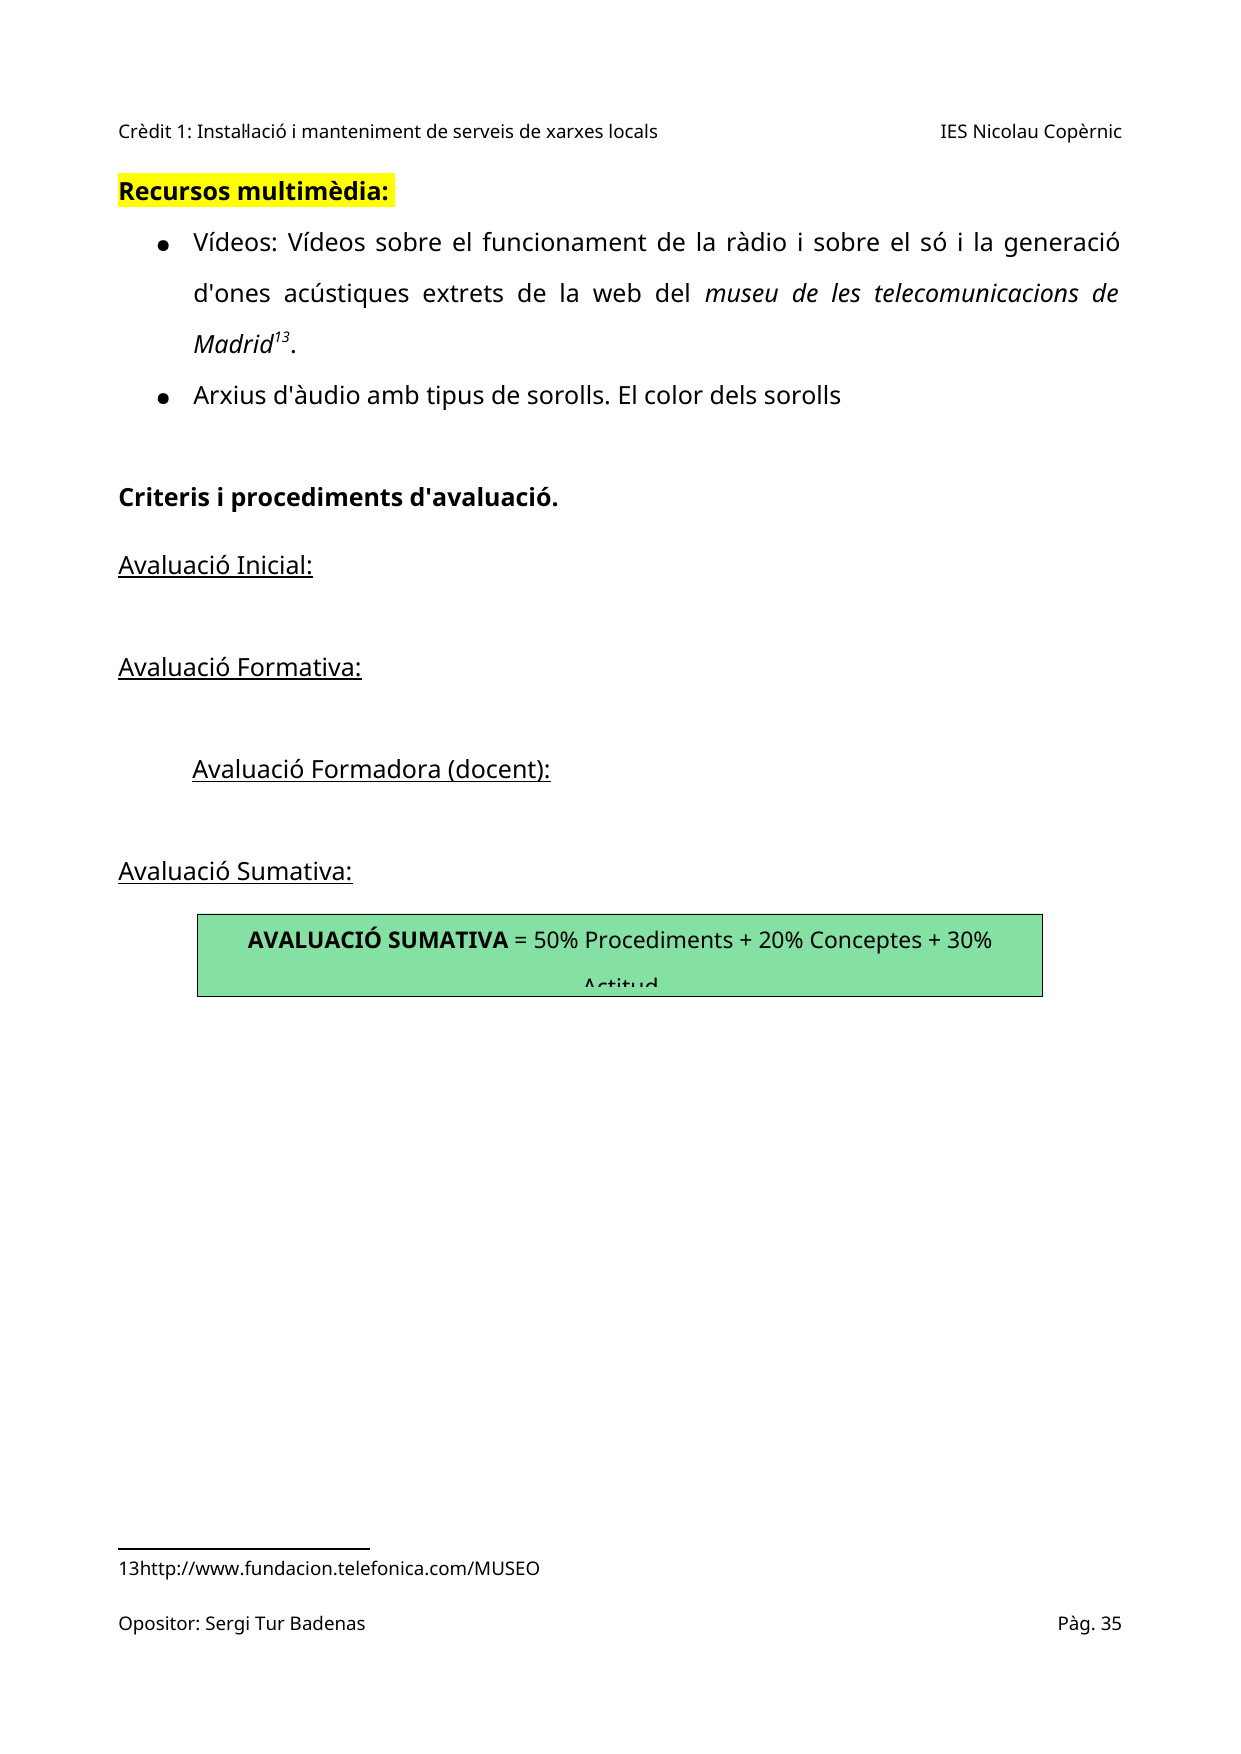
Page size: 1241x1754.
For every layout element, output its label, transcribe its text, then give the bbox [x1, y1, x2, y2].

text Recursos multimèdia: [118, 173, 1122, 207]
text Avaluació Formativa: [118, 649, 1122, 684]
list Arxius d'àudio amb tipus de sorolls. El color dels sorolls [156, 377, 1122, 411]
list http://www.fundacion.telefonica.com/MUSEO [118, 1555, 1122, 1581]
text Avaluació Sumativa: [118, 854, 1122, 888]
text Avaluació Formadora (docent): [118, 752, 1122, 786]
text Avaluació Inicial: [118, 547, 1122, 582]
text AVALUACIÓ SUMATIVA = 50% Procediments + 20% Conceptes + 30% Actitud [207, 923, 1033, 987]
list Vídeos: Vídeos sobre el funcionament de la ràdio i sobre el só i la generació d'ones acústiques extrets de la web del museu de les telecomunicacions de Madrid. [156, 224, 1122, 360]
text Criteris i procediments d'avaluació. [118, 479, 1122, 513]
